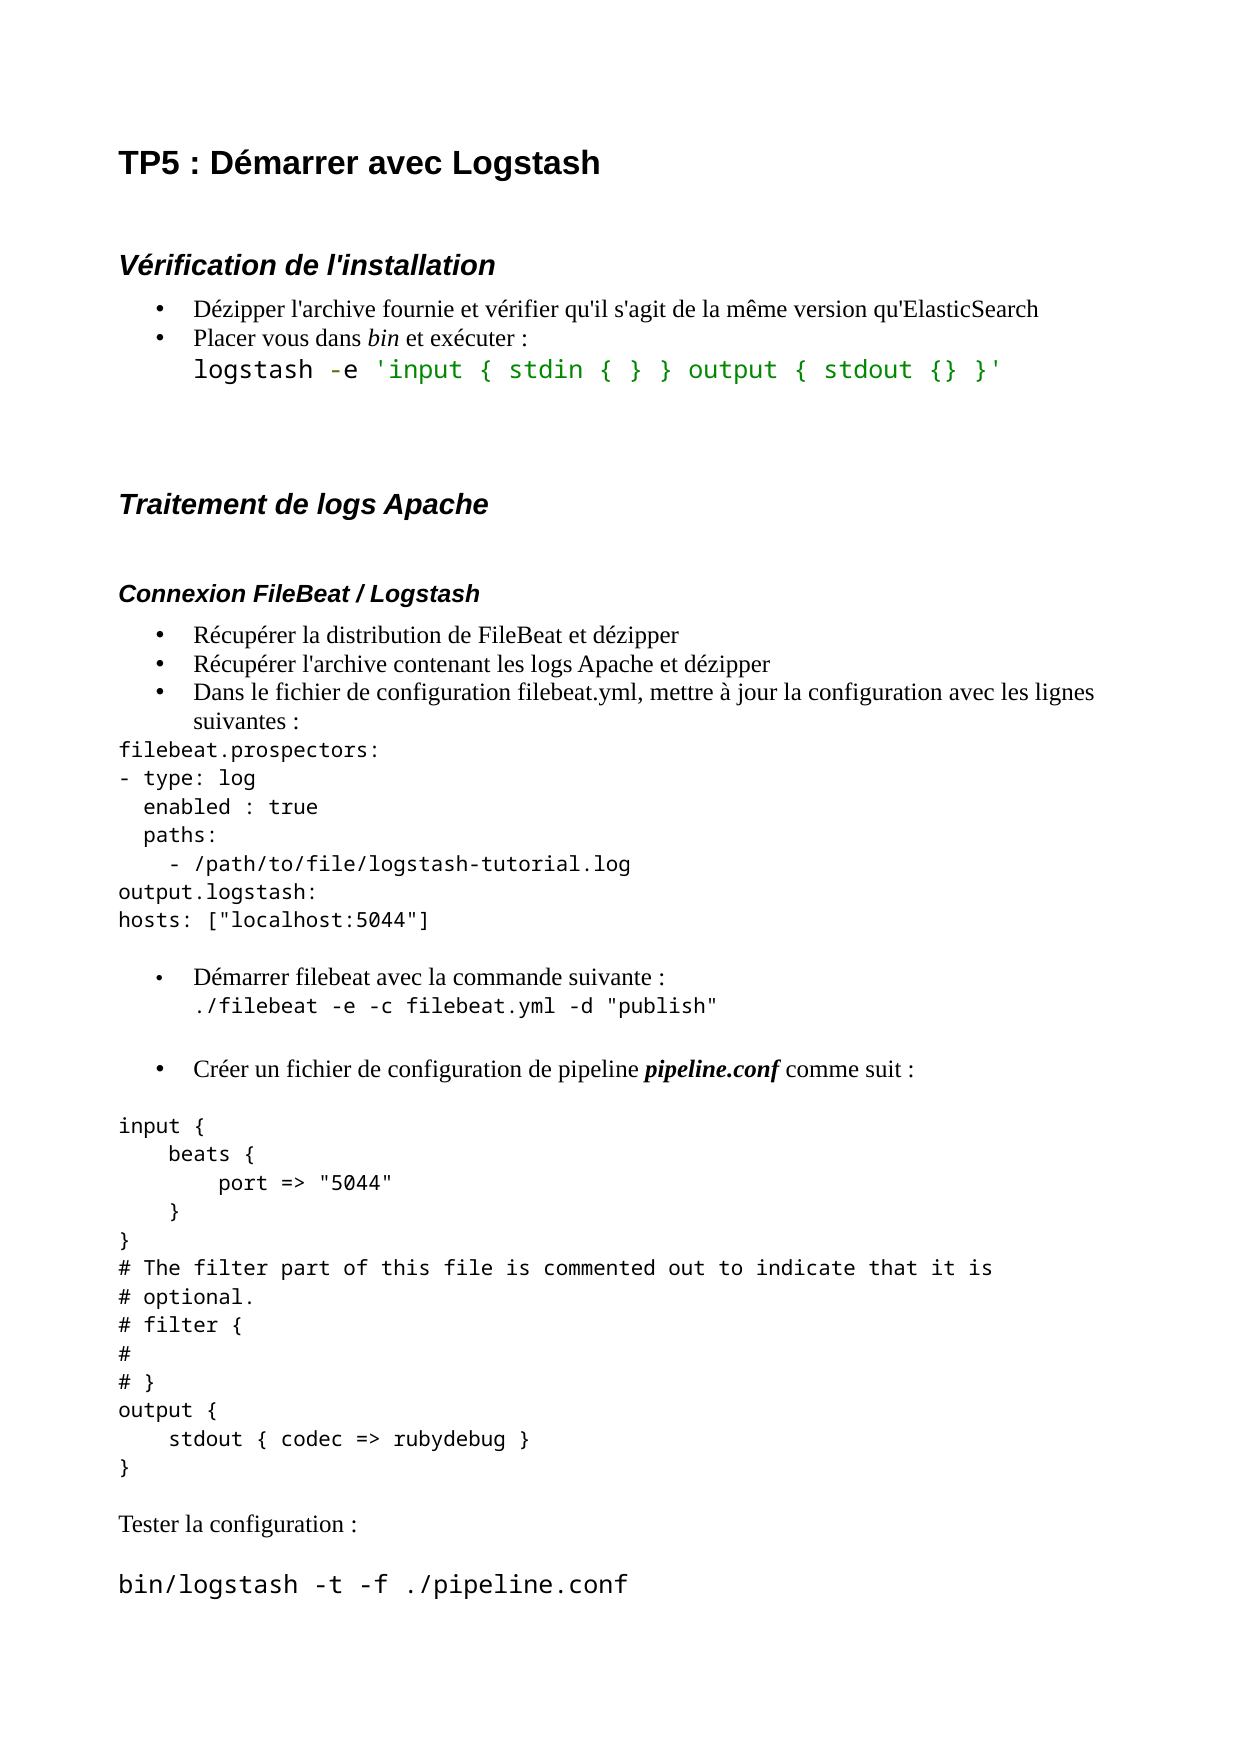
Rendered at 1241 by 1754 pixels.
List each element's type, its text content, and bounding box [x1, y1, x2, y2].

list Placer vous dans bin et exécuter : [156, 323, 1122, 352]
text port => "5044" [118, 1168, 1122, 1196]
text input { [118, 1111, 1122, 1139]
text Traitement de logs Apache [118, 487, 1122, 520]
text beats { [118, 1139, 1122, 1168]
text filebeat.prospectors: [118, 735, 1122, 763]
text enabled : true [118, 792, 1122, 820]
list Dans le fichier de configuration filebeat.yml, mettre à jour la configuration avec les lignes suivantes : [156, 677, 1122, 735]
text output.logstash: [118, 877, 1122, 906]
list logstash -e 'input { stdin { } } output { stdout {} }' [156, 352, 1122, 386]
text } [118, 1196, 1122, 1225]
text - type: log [118, 763, 1122, 792]
text paths: [118, 820, 1122, 849]
list Démarrer filebeat avec la commande suivante : ./filebeat -e -c filebeat.yml -d "publish" [156, 962, 1122, 1019]
list Récupérer l'archive contenant les logs Apache et dézipper [156, 649, 1122, 677]
text output { [118, 1396, 1122, 1424]
text # [118, 1339, 1122, 1367]
text # The filter part of this file is commented out to indicate that it is [118, 1253, 1122, 1282]
text stdout { codec => rubydebug } [118, 1424, 1122, 1452]
text } [118, 1225, 1122, 1253]
subtitle Vérification de l'installation [118, 248, 1122, 282]
subtitle TP5 : Démarrer avec Logstash [118, 143, 1122, 182]
subtitle Connexion FileBeat / Logstash [118, 579, 1122, 607]
text bin/logstash -t -f ./pipeline.conf [118, 1538, 1122, 1601]
text - /path/to/file/logstash-tutorial.log [118, 849, 1122, 877]
list Récupérer la distribution de FileBeat et dézipper [156, 620, 1122, 649]
text hosts: ["localhost:5044"] [118, 906, 1122, 934]
text # } [118, 1367, 1122, 1396]
text } [118, 1452, 1122, 1481]
list Créer un fichier de configuration de pipeline pipeline.conf comme suit : [156, 1054, 1122, 1111]
text # optional. [118, 1282, 1122, 1310]
text Tester la configuration : [118, 1509, 1122, 1538]
text # filter { [118, 1310, 1122, 1339]
list Dézipper l'archive fournie et vérifier qu'il s'agit de la même version qu'ElasticSearch [156, 294, 1122, 323]
